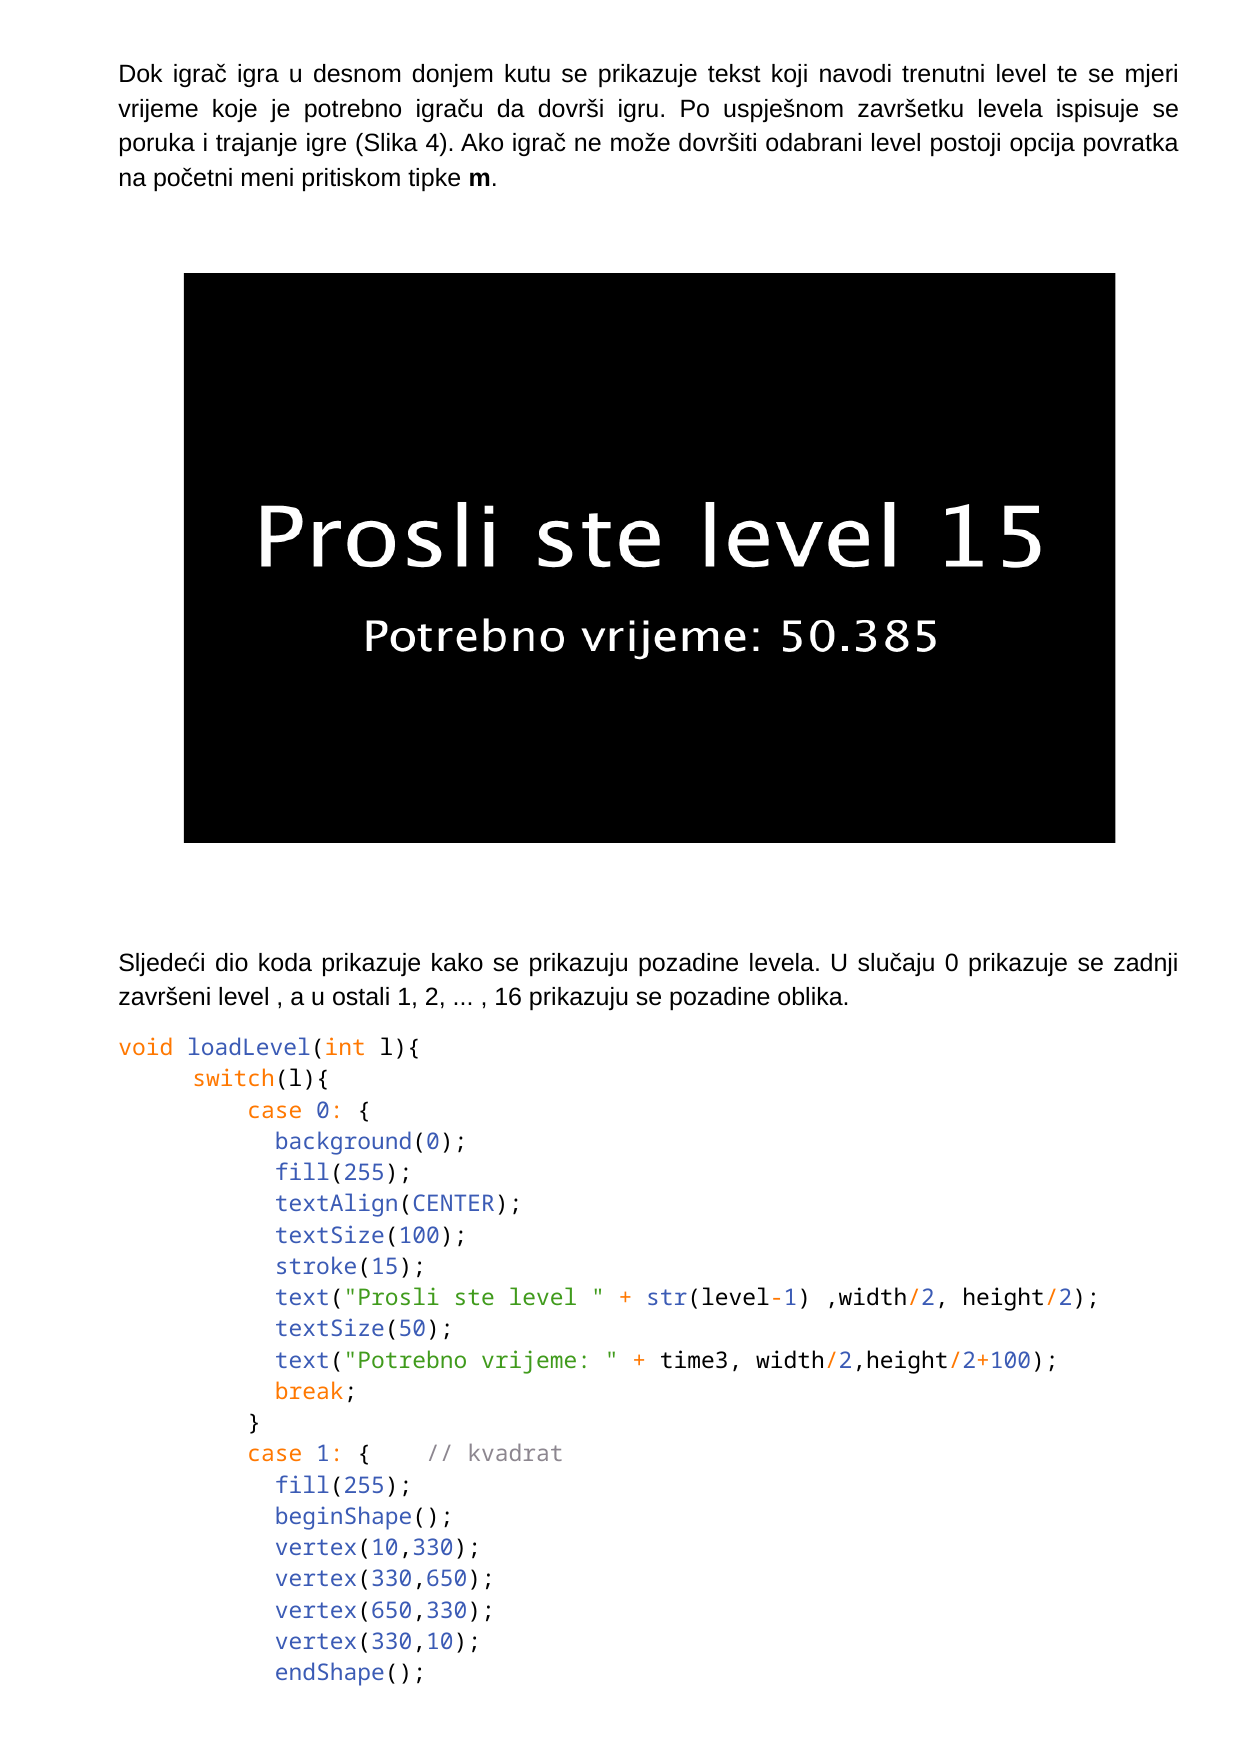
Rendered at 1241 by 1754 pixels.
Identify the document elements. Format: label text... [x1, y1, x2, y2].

text } [192, 1406, 1181, 1437]
text vertex(330,10); [192, 1625, 1181, 1656]
text textSize(100); [192, 1218, 1181, 1250]
text textSize(50); [192, 1312, 1181, 1343]
text textAlign(CENTER); [192, 1187, 1181, 1218]
text case 0: { [192, 1093, 1181, 1125]
text switch(l){ [192, 1062, 1181, 1093]
text Sljedeći dio koda prikazuje kako se prikazuju pozadine levela. U slučaju 0 prikazuje se zadnji završeni level , a u ostali 1, 2, ... , 16 prikazuju se pozadine oblika. [118, 947, 1181, 1011]
text vertex(330,650); [192, 1562, 1181, 1593]
text vertex(10,330); [192, 1531, 1181, 1562]
text text("Potrebno vrijeme: " + time3, width/2,height/2+100); [192, 1343, 1181, 1375]
text stroke(15); [192, 1250, 1181, 1281]
text beginShape(); [192, 1500, 1181, 1531]
text text("Prosli ste level " + str(level-1) ,width/2, height/2); [192, 1281, 1181, 1312]
text vertex(650,330); [192, 1593, 1181, 1625]
text break; [192, 1375, 1181, 1406]
text Dok igrač igra u desnom donjem kutu se prikazuje tekst koji navodi trenutni level te se mjeri vrijeme koje je potrebno igraču da dovrši igru. Po uspješnom završetku levela ispisuje se poruka i trajanje igre (Slika 4). Ako igrač ne može dovršiti odabrani level postoji opcija povratka na početni meni pritiskom tipke m. [118, 59, 1181, 191]
text fill(255); [192, 1468, 1181, 1500]
text endShape(); [192, 1656, 1181, 1687]
text case 1: { // kvadrat [192, 1437, 1181, 1468]
text void loadLevel(int l){ [118, 1031, 1181, 1062]
text fill(255); [192, 1156, 1181, 1187]
text background(0); [192, 1125, 1181, 1156]
